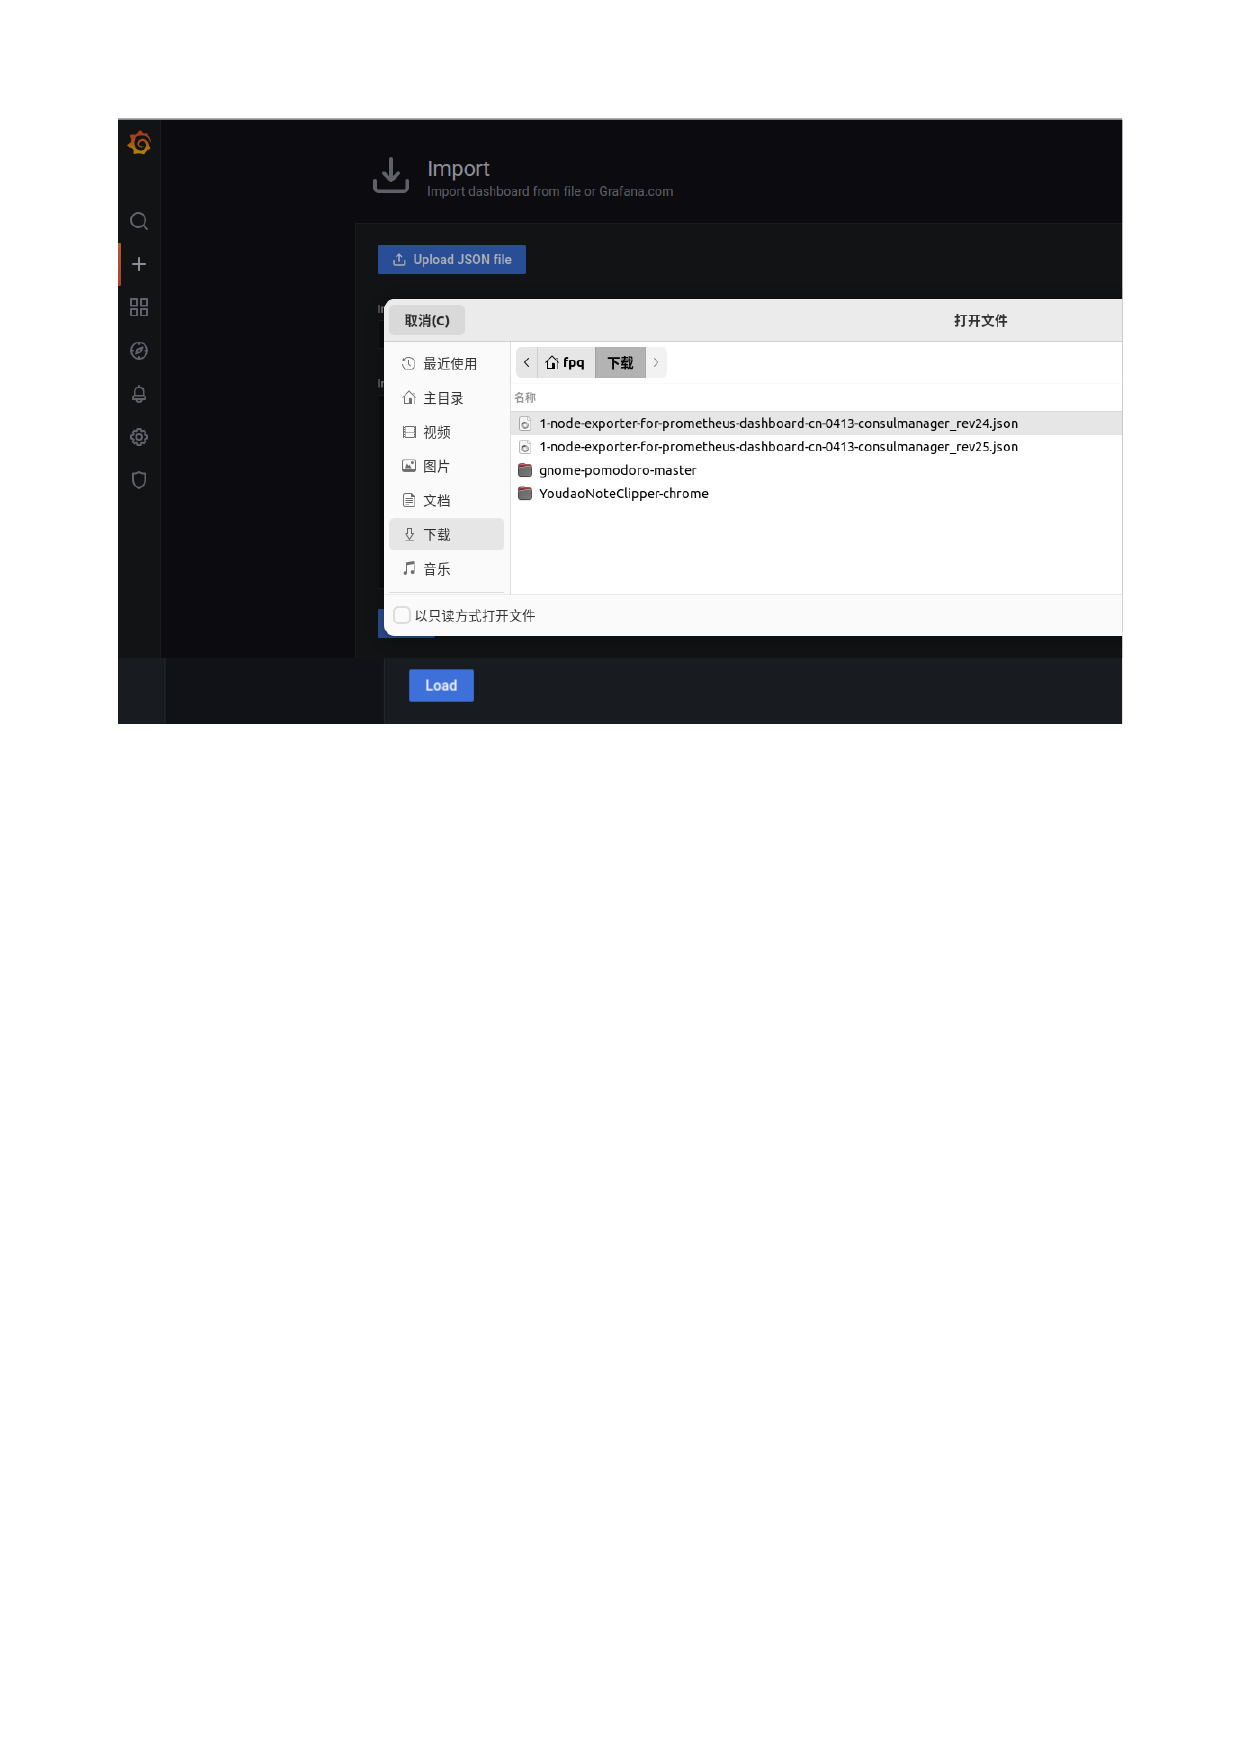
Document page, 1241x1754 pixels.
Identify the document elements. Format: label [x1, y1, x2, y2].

picture [118, 118, 1123, 724]
